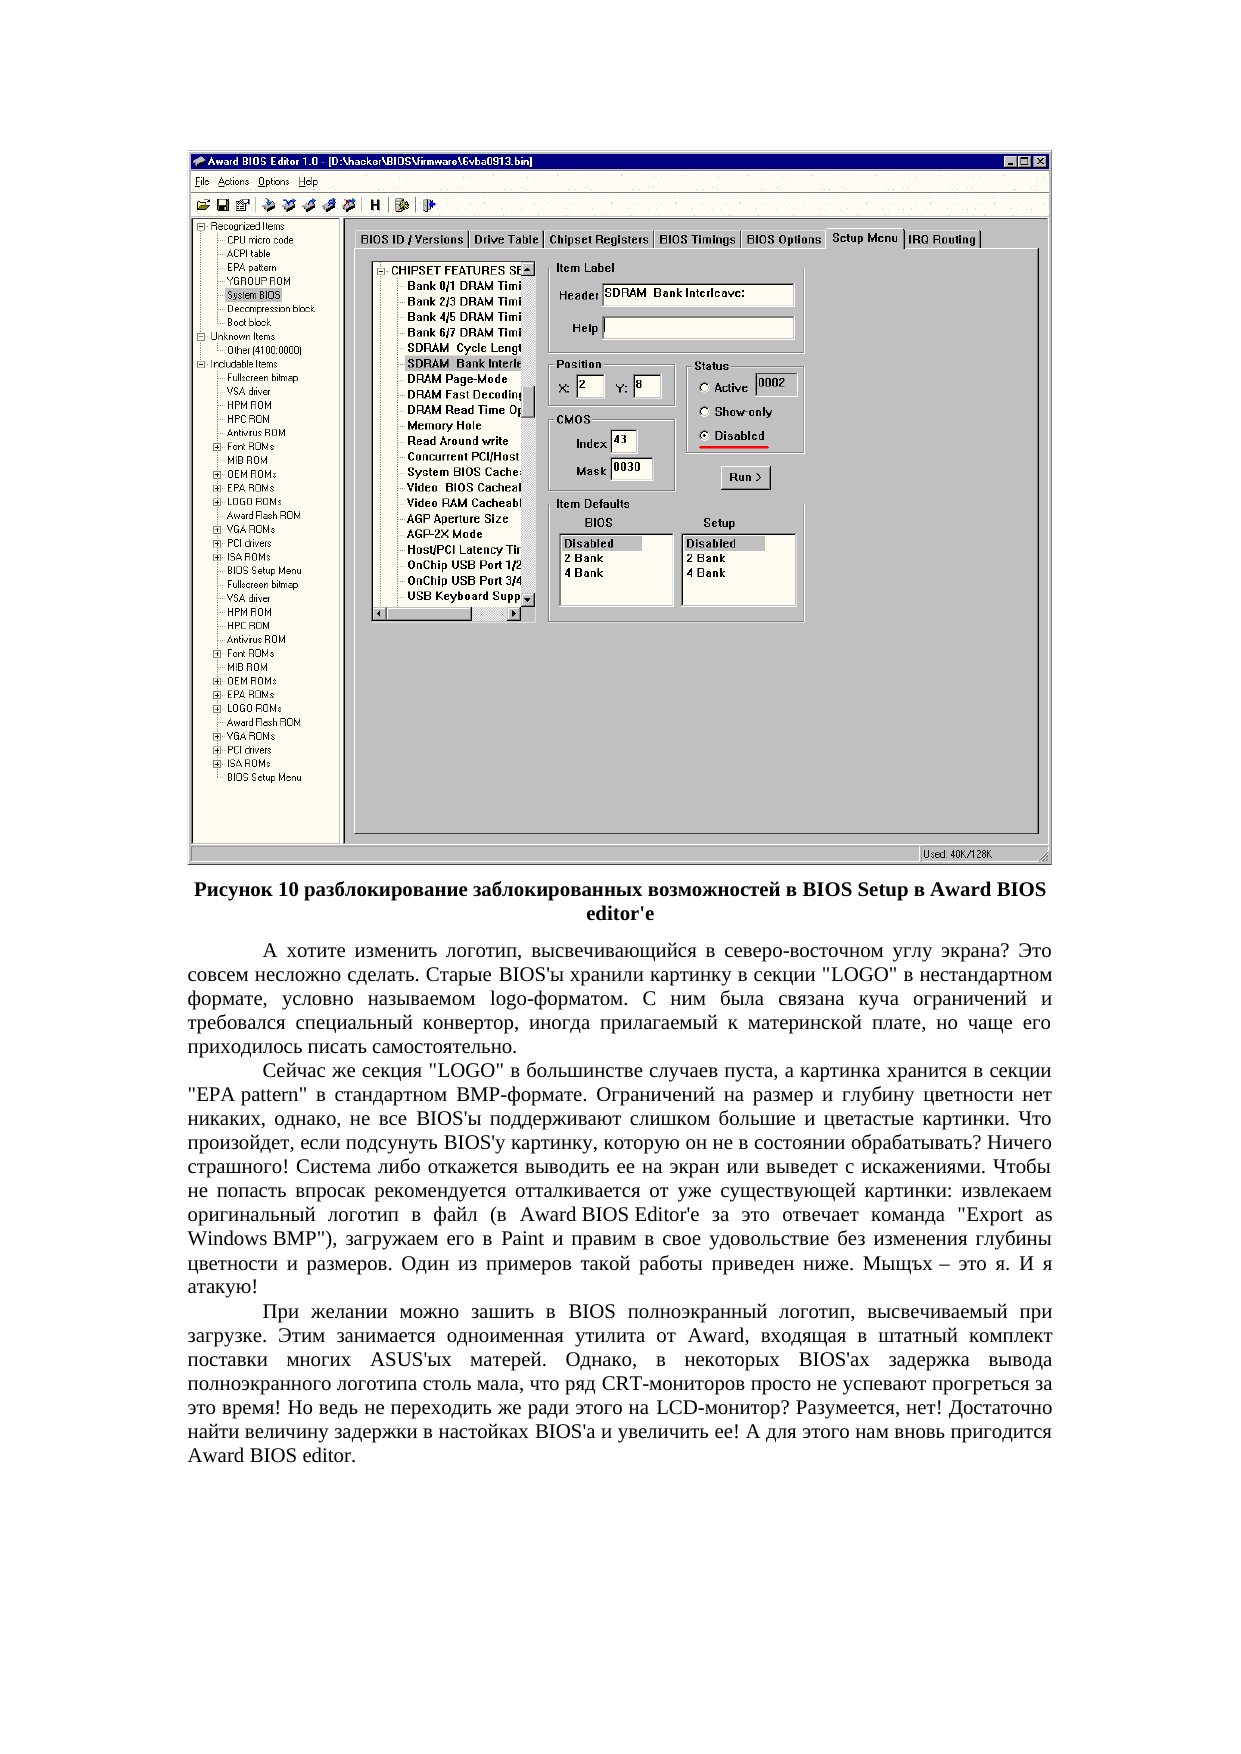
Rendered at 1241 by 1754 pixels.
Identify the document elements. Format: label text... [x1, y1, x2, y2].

text Рисунок 10 разблокирование заблокированных возможностей в BIOS Setup в Award BIOS editor'e [187, 877, 1053, 925]
picture [187, 150, 1052, 865]
text А хотите изменить логотип, высвечивающийся в северо-восточном углу экрана? Это совсем несложно сделать. Старые BIOS'ы хранили картинку в секции "LOGO" в нестандартном формате, условно называемом logo-форматом. С ним была связана куча ограничений и требовался специальный конвертор, иногда прилагаемый к материнской плате, но чаще его приходилось писать самостоятельно. [187, 938, 1053, 1058]
text Сейчас же секция "LOGO" в большинстве случаев пуста, а картинка хранится в секции "EPA pattern" в стандартном BMP-формате. Ограничений на размер и глубину цветности нет никаких, однако, не все BIOS'ы поддерживают слишком большие и цветастые картинки. Что произойдет, если подсунуть BIOS'у картинку, которую он не в состоянии обрабатывать? Ничего страшного! Система либо откажется выводить ее на экран или выведет с искажениями. Чтобы не попасть впросак рекомендуется отталкивается от уже существующей картинки: извлекаем оригинальный логотип в файл (в Award BIOS Editor'е за это отвечает команда "Export as Windows BMP"), загружаем его в Paint и правим в свое удовольствие без изменения глубины цветности и размеров. Один из примеров такой работы приведен ниже. Мыщъх – это я. И я атакую! [187, 1058, 1053, 1298]
text При желании можно зашить в BIOS полноэкранный логотип, высвечиваемый при загрузке. Этим занимается одноименная утилита от Award, входящая в штатный комплект поставки многих ASUS'ых матерей. Однако, в некоторых BIOS'ах задержка вывода полноэкранного логотипа столь мала, что ряд CRT-мониторов просто не успевают прогреться за это время! Но ведь не переходить же ради этого на LCD-монитор? Разумеется, нет! Достаточно найти величину задержки в настойках BIOS'а и увеличить ее! А для этого нам вновь пригодится Award BIOS editor. [187, 1298, 1053, 1467]
